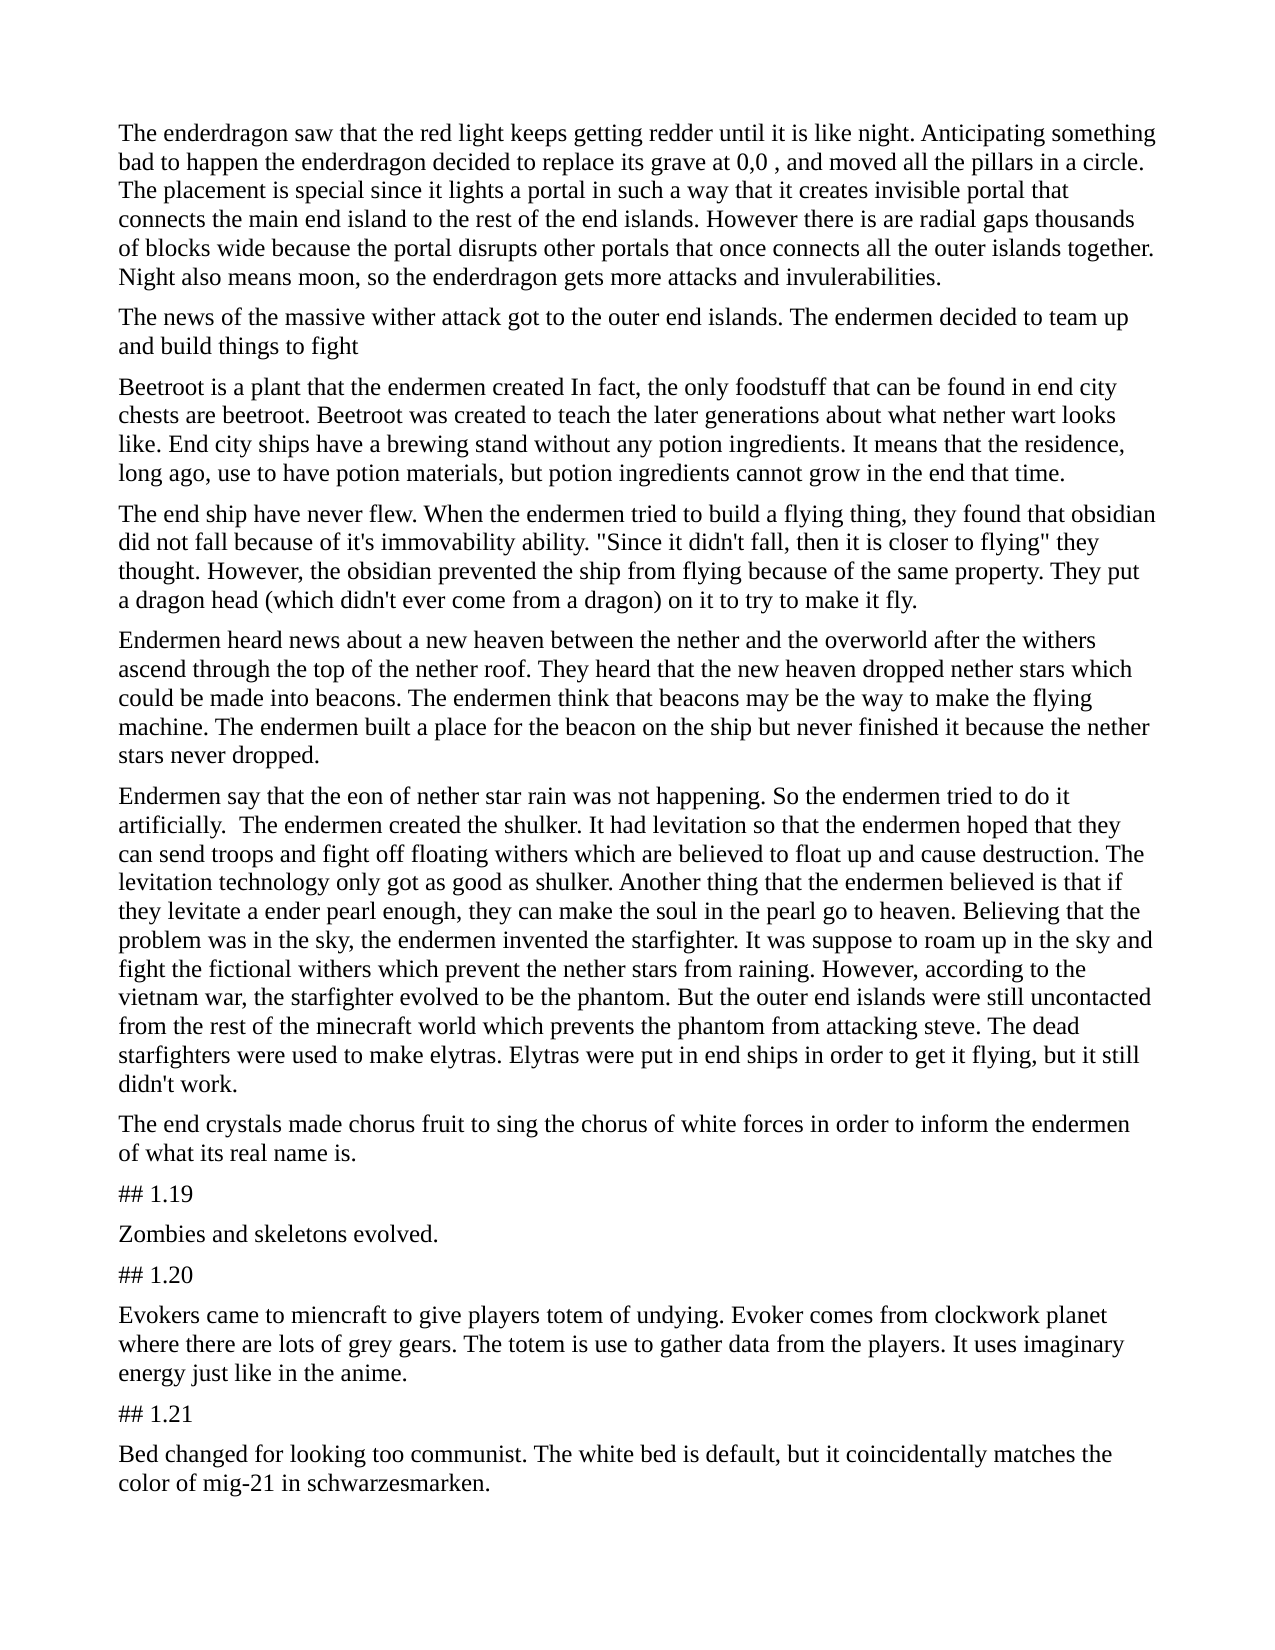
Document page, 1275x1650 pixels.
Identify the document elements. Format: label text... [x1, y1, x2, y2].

text ## 1.19 [118, 1179, 1157, 1207]
text Evokers came to miencraft to give players totem of undying. Evoker comes from clockwork planet where there are lots of grey gears. The totem is use to gather data from the players. It uses imaginary energy just like in the anime. [118, 1301, 1157, 1387]
text ## 1.21 [118, 1399, 1157, 1427]
text Beetroot is a plant that the endermen created In fact, the only foodstuff that can be found in end city chests are beetroot. Beetroot was created to teach the later generations about what nether wart looks like. End city ships have a brewing stand without any potion ingredients. It means that the residence, long ago, use to have potion materials, but potion ingredients cannot grow in the end that time. [118, 372, 1157, 487]
text The news of the massive wither attack got to the outer end islands. The endermen decided to team up and build things to fight [118, 302, 1157, 360]
text Zombies and skeletons evolved. [118, 1219, 1157, 1248]
text The end ship have never flew. When the endermen tried to build a flying thing, they found that obsidian did not fall because of it's immovability ability. "Since it didn't fall, then it is closer to flying" they thought. However, the obsidian prevented the ship from flying because of the same property. They put a dragon head (which didn't ever come from a dragon) on it to try to make it fly. [118, 499, 1157, 614]
text The enderdragon saw that the red light keeps getting redder until it is like night. Anticipating something bad to happen the enderdragon decided to replace its grave at 0,0 , and moved all the pillars in a circle. The placement is special since it lights a portal in such a way that it creates invisible portal that connects the main end island to the rest of the end islands. However there is are radial gaps thousands of blocks wide because the portal disrupts other portals that once connects all the outer islands together. Night also means moon, so the enderdragon gets more attacks and invulerabilities. [118, 118, 1157, 291]
text Bed changed for looking too communist. The white bed is default, but it coincidentally matches the color of mig-21 in schwarzesmarken. [118, 1439, 1157, 1497]
text Endermen say that the eon of nether star rain was not happening. So the endermen tried to do it artificially. The endermen created the shulker. It had levitation so that the endermen hoped that they can send troops and fight off floating withers which are believed to float up and cause destruction. The levitation technology only got as good as shulker. Another thing that the endermen believed is that if they levitate a ender pearl enough, they can make the soul in the pearl go to heaven. Believing that the problem was in the sky, the endermen invented the starfighter. It was suppose to roam up in the sky and fight the fictional withers which prevent the nether stars from raining. However, according to the vietnam war, the starfighter evolved to be the phantom. But the outer end islands were still uncontacted from the rest of the minecraft world which prevents the phantom from attacking steve. The dead starfighters were used to make elytras. Elytras were put in end ships in order to get it flying, but it still didn't work. [118, 781, 1157, 1097]
text Endermen heard news about a new heaven between the nether and the overworld after the withers ascend through the top of the nether roof. They heard that the new heaven dropped nether stars which could be made into beacons. The endermen think that beacons may be the way to make the flying machine. The endermen built a place for the beacon on the ship but never finished it because the nether stars never dropped. [118, 626, 1157, 769]
text ## 1.20 [118, 1260, 1157, 1289]
text The end crystals made chorus fruit to sing the chorus of white forces in order to inform the endermen of what its real name is. [118, 1109, 1157, 1167]
